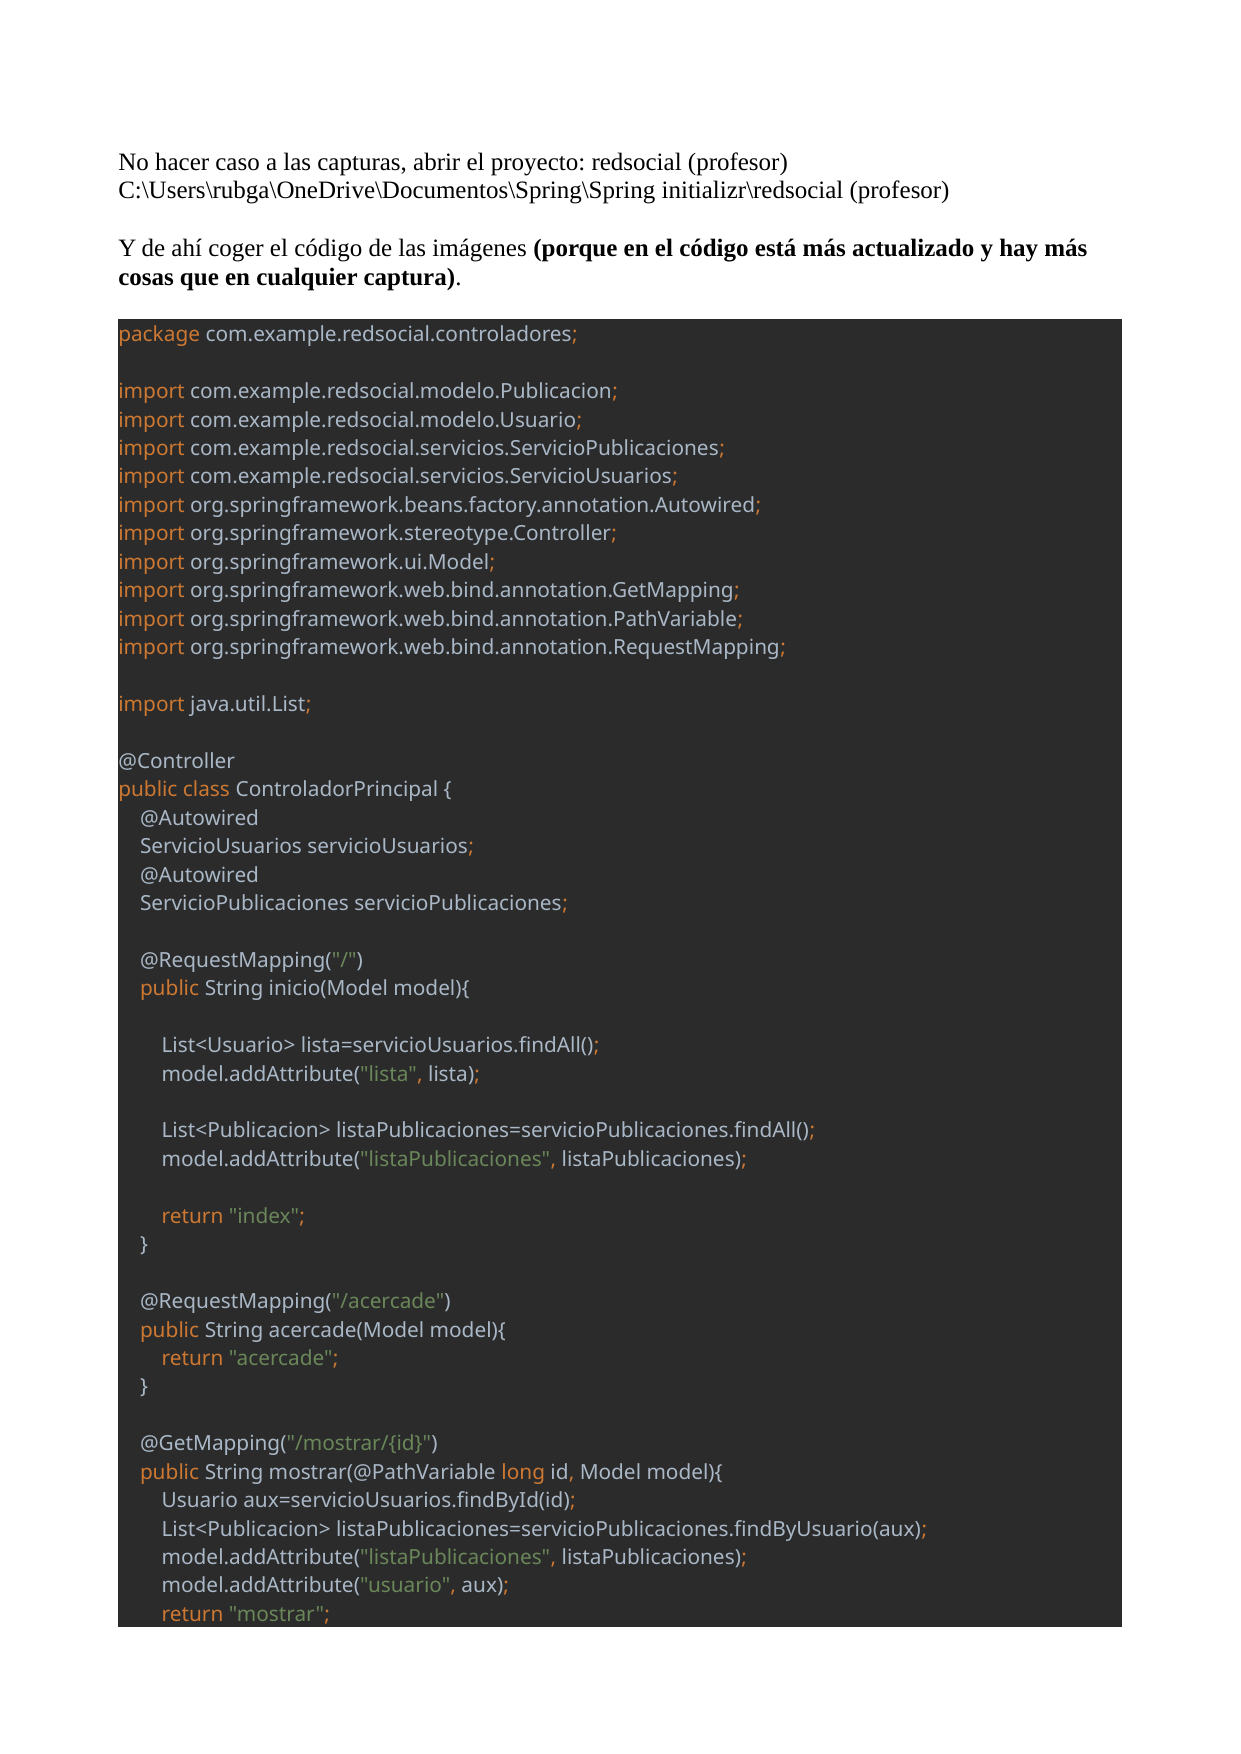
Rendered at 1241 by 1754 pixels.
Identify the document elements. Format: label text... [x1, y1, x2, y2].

text C:\Users\rubga\OneDrive\Documentos\Spring\Spring initializr\redsocial (profesor) [118, 176, 1122, 204]
text package com.example.redsocial.controladores; import com.example.redsocial.modelo.Publicacion; import com.example.redsocial.modelo.Usuario; import com.example.redsocial.servicios.ServicioPublicaciones; import com.example.redsocial.servicios.ServicioUsuarios; import org.springframework.beans.factory.annotation.Autowired; import org.springframework.stereotype.Controller; import org.springframework.ui.Model; import org.springframework.web.bind.annotation.GetMapping; import org.springframework.web.bind.annotation.PathVariable; import org.springframework.web.bind.annotation.RequestMapping; import java.util.List; @Controller public class ControladorPrincipal { @Autowired ServicioUsuarios servicioUsuarios; @Autowired ServicioPublicaciones servicioPublicaciones; @RequestMapping("/") public String inicio(Model model){ List<Usuario> lista=servicioUsuarios.findAll(); model.addAttribute("lista", lista); List<Publicacion> listaPublicaciones=servicioPublicaciones.findAll(); model.addAttribute("listaPublicaciones", listaPublicaciones); return "index"; } @RequestMapping("/acercade") public String acercade(Model model){ return "acercade"; } @GetMapping("/mostrar/{id}") public String mostrar(@PathVariable long id, Model model){ Usuario aux=servicioUsuarios.findById(id); List<Publicacion> listaPublicaciones=servicioPublicaciones.findByUsuario(aux); model.addAttribute("listaPublicaciones", listaPublicaciones); model.addAttribute("usuario", aux); return "mostrar"; [118, 319, 1122, 1627]
text No hacer caso a las capturas, abrir el proyecto: redsocial (profesor) [118, 147, 1122, 176]
text Y de ahí coger el código de las imágenes (porque en el código está más actualizado y hay más cosas que en cualquier captura). [118, 233, 1122, 291]
